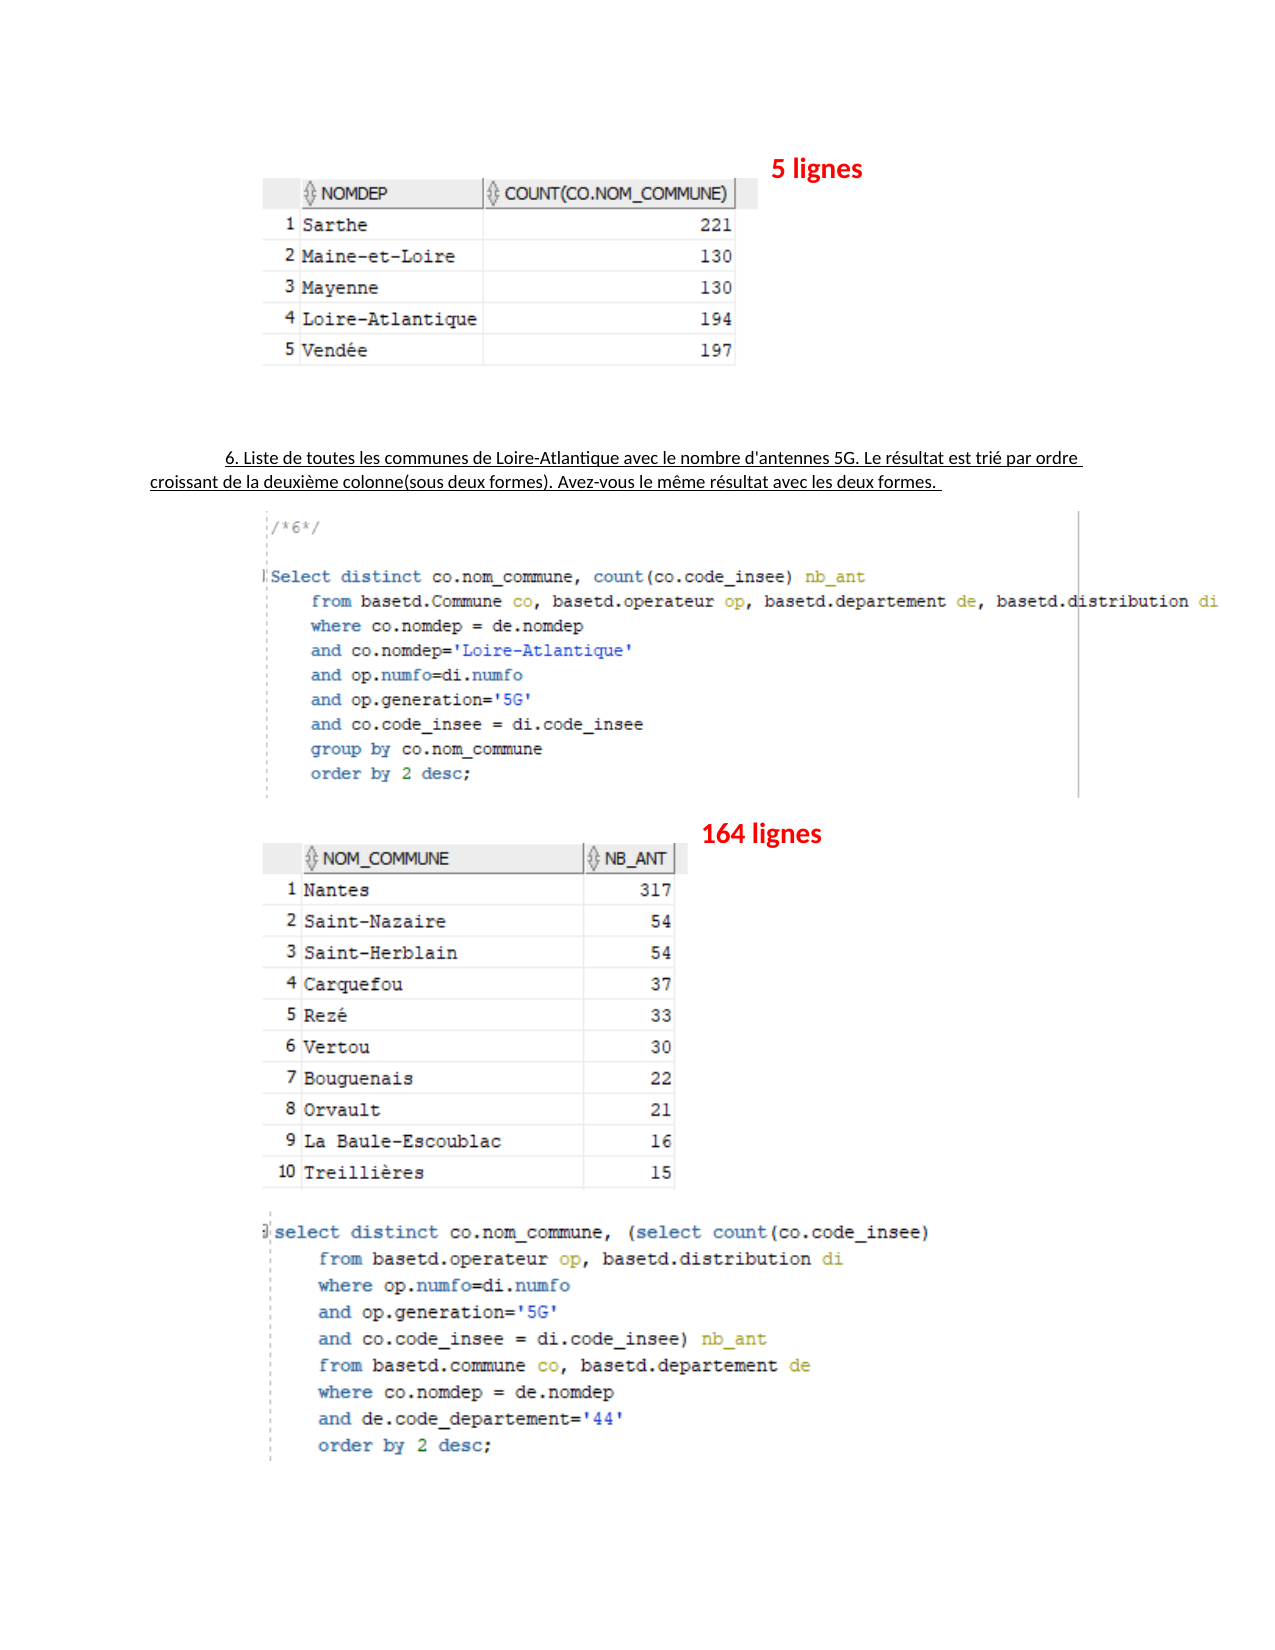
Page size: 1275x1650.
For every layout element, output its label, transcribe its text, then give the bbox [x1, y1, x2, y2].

list 164 lignes [262, 816, 1125, 1189]
list 5 lignes [262, 150, 1125, 374]
text 6. Liste de toutes les communes de Loire-Atlantique avec le nombre d'antennes 5G. Le résultat est trié par ordre croissant de la deuxième colonne(sous deux formes). Avez-vous le même résultat avec les deux formes. [150, 446, 1125, 493]
